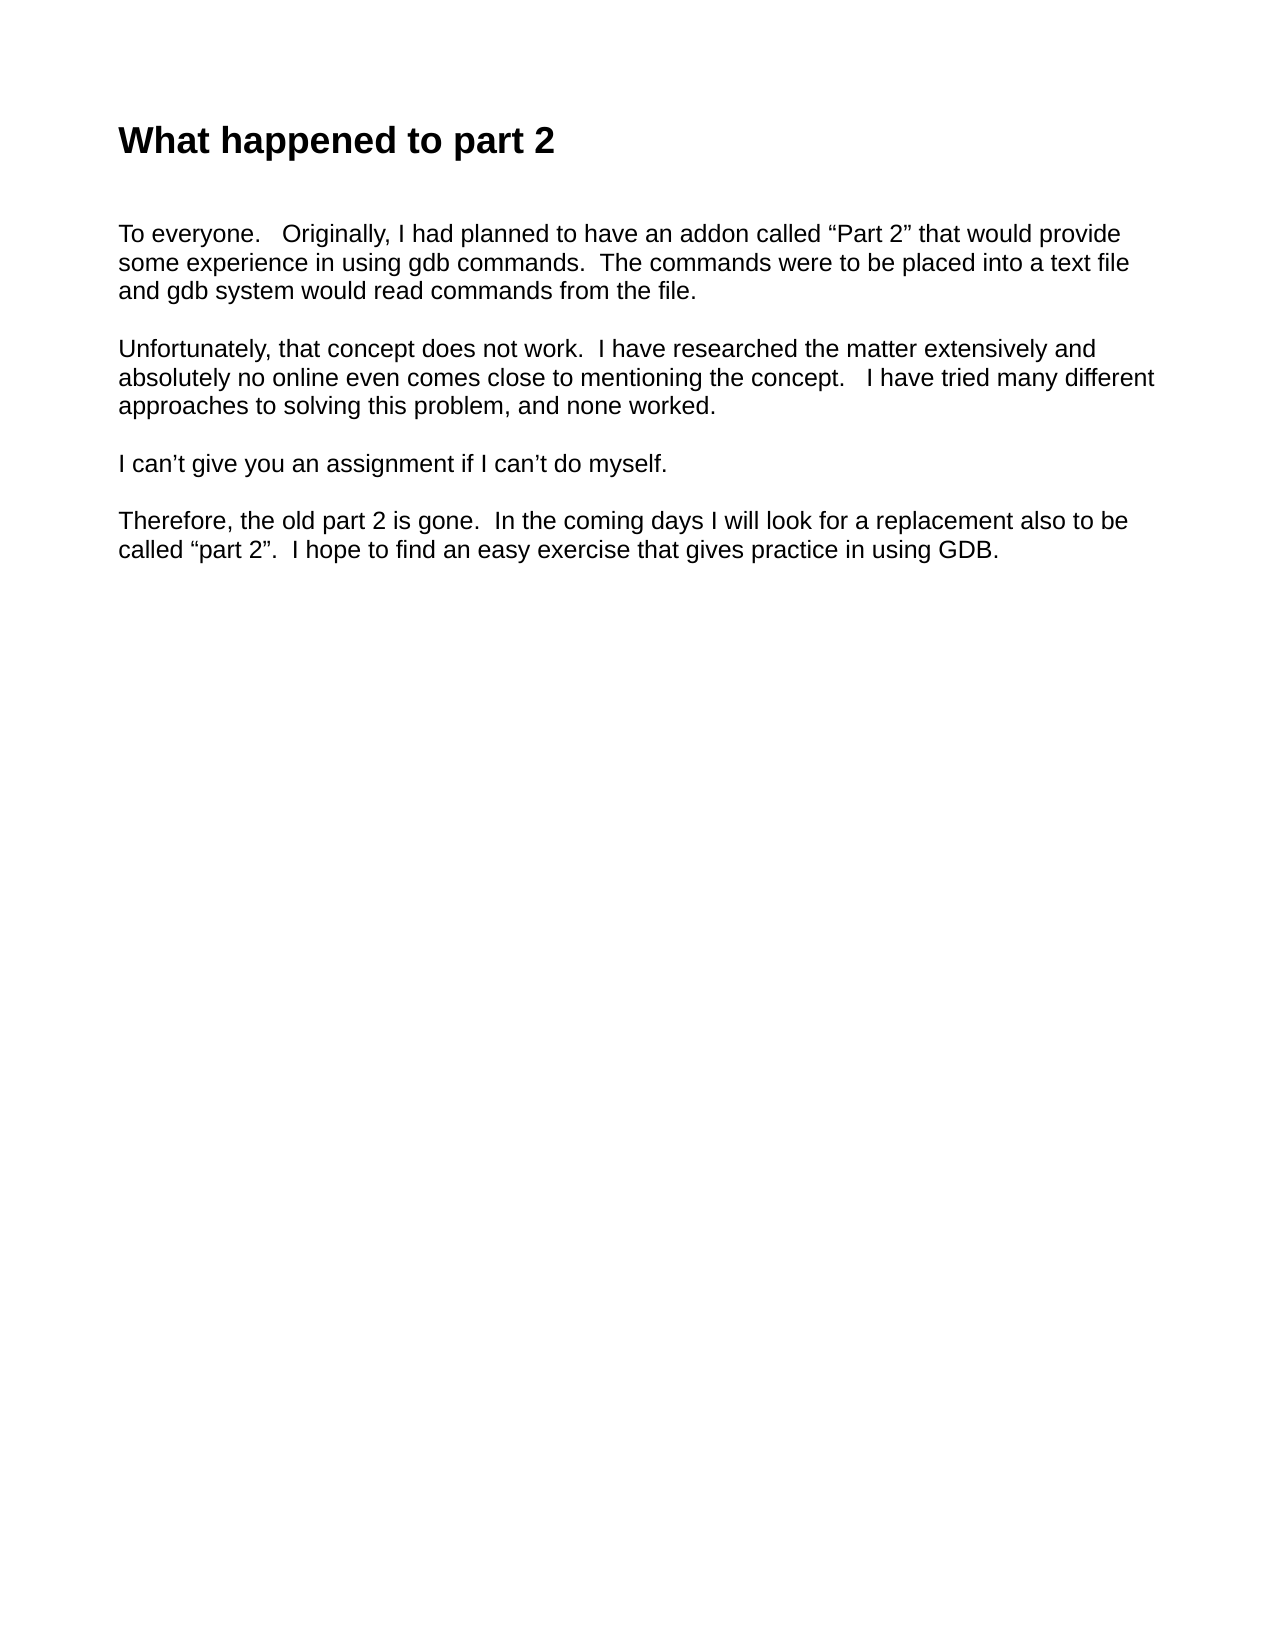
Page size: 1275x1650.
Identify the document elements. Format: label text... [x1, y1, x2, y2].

text What happened to part 2 [118, 118, 1157, 161]
text I can’t give you an assignment if I can’t do myself. [118, 449, 1157, 477]
text Unfortunately, that concept does not work. I have researched the matter extensively and absolutely no online even comes close to mentioning the concept. I have tried many different approaches to solving this problem, and none worked. [118, 334, 1157, 420]
text Therefore, the old part 2 is gone. In the coming days I will look for a replacement also to be called “part 2”. I hope to find an easy exercise that gives practice in using GDB. [118, 506, 1157, 564]
text To everyone. Originally, I had planned to have an addon called “Part 2” that would provide some experience in using gdb commands. The commands were to be placed into a text file and gdb system would read commands from the file. [118, 219, 1157, 305]
